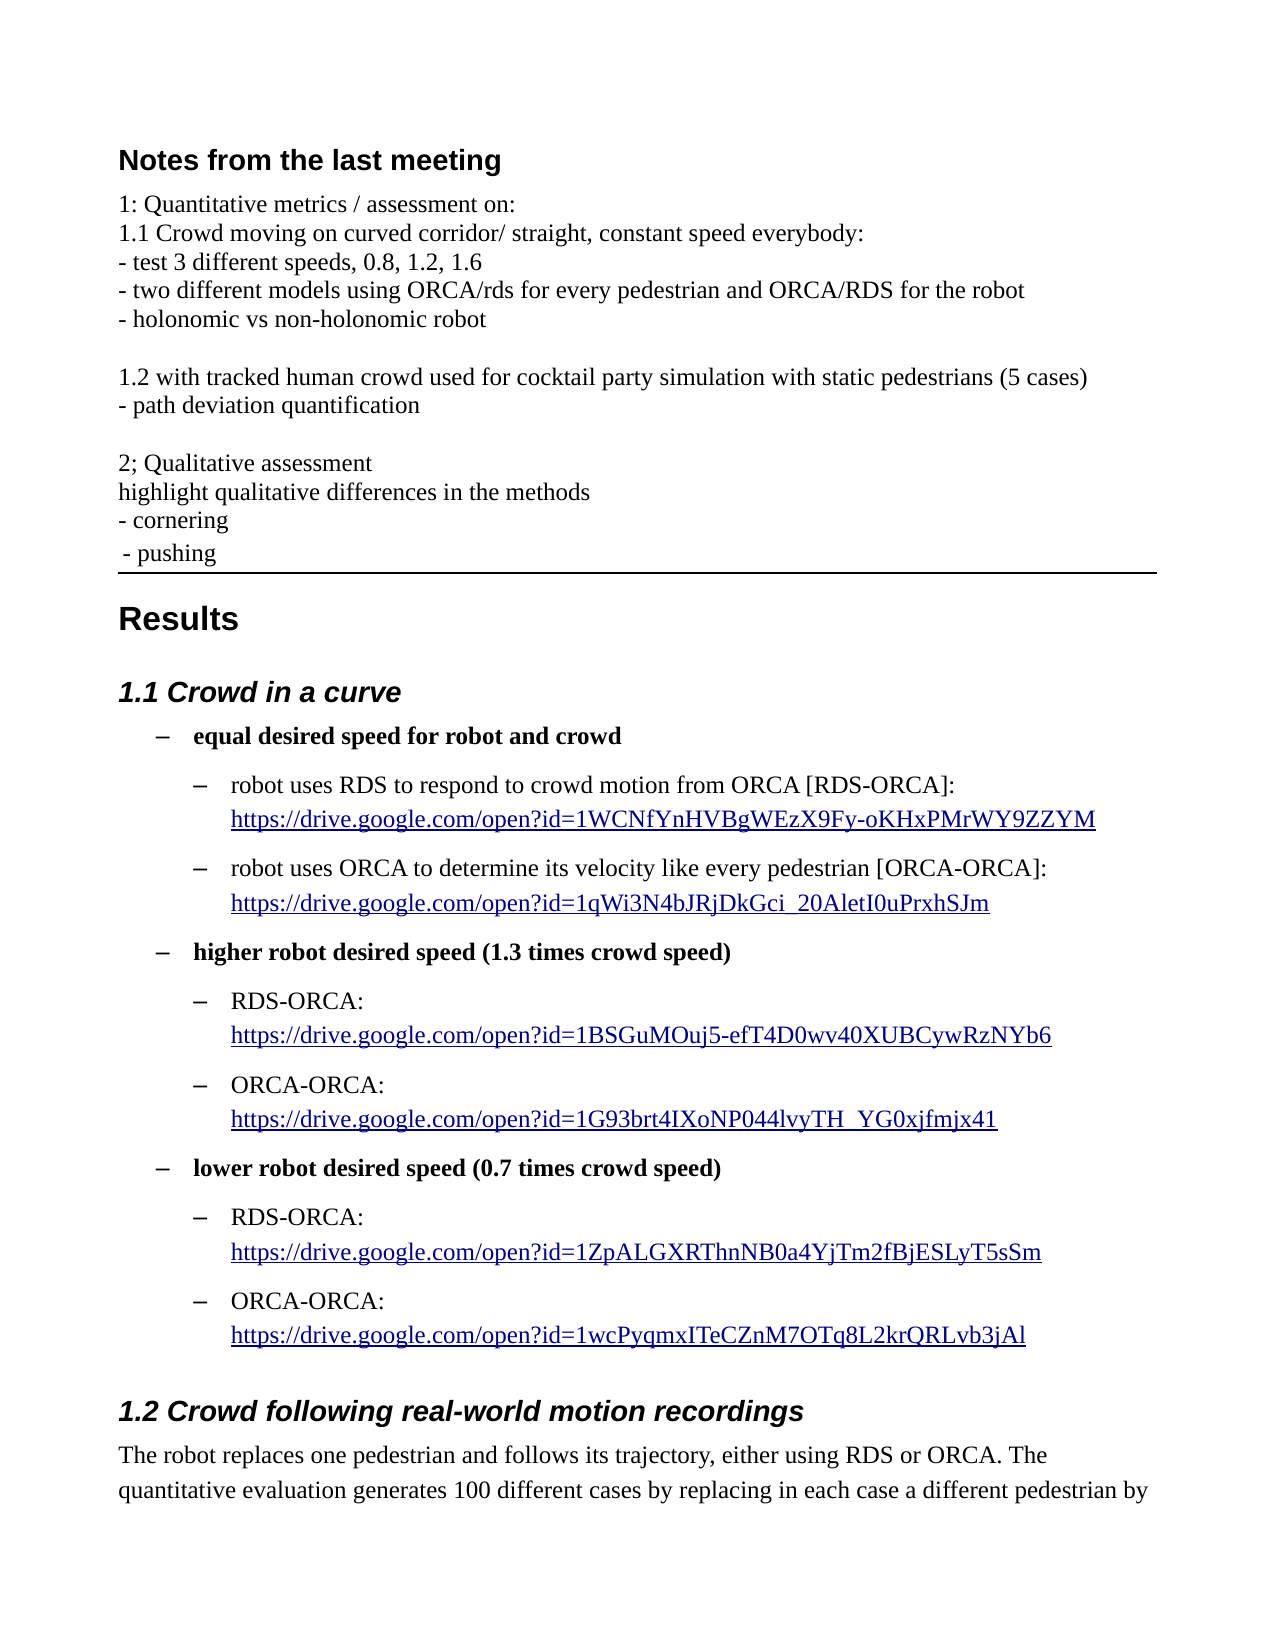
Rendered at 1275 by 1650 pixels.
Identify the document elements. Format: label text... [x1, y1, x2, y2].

list RDS-ORCA: https://drive.google.com/open?id=1ZpALGXRThnNB0a4YjTm2fBjESLyT5sSm [193, 1202, 1157, 1266]
text highlight qualitative differences in the methods [118, 477, 1157, 505]
text 2; Qualitative assessment [118, 448, 1157, 477]
list equal desired speed for robot and crowd [156, 721, 1157, 750]
list robot uses RDS to respond to crowd motion from ORCA [RDS-ORCA]: https://drive.google.com/open?id=1WCNfYnHVBgWEzX9Fy-oKHxPMrWY9ZZYM [193, 770, 1157, 833]
list ORCA-ORCA: https://drive.google.com/open?id=1wcPyqmxITeCZnM7OTq8L2krQRLvb3jAl [193, 1286, 1157, 1349]
text - holonomic vs non-holonomic robot [118, 304, 1157, 333]
list robot uses ORCA to determine its velocity like every pedestrian [ORCA-ORCA]: https://drive.google.com/open?id=1qWi3N4bJRjDkGci_20AletI0uPrxhSJm [193, 853, 1157, 917]
text - test 3 different speeds, 0.8, 1.2, 1.6 [118, 247, 1157, 275]
list higher robot desired speed (1.3 times crowd speed) [156, 937, 1157, 966]
text - cornering [118, 505, 1157, 534]
text 1.1 Crowd moving on curved corridor/ straight, constant speed everybody: [118, 218, 1157, 247]
text - path deviation quantification [118, 390, 1157, 419]
subtitle 1.1 Crowd in a curve [118, 675, 1157, 708]
list lower robot desired speed (0.7 times crowd speed) [156, 1153, 1157, 1182]
text 1: Quantitative metrics / assessment on: [118, 189, 1157, 218]
subtitle 1.2 Crowd following real-world motion recordings [118, 1394, 1157, 1428]
text The robot replaces one pedestrian and follows its trajectory, either using RDS or ORCA. The quantitative evaluation generates 100 different cases by replacing in each case a different pedestrian by [118, 1440, 1157, 1504]
text 1.2 with tracked human crowd used for cocktail party simulation with static pedestrians (5 cases) [118, 362, 1157, 390]
subtitle Notes from the last meeting [118, 143, 1157, 177]
list RDS-ORCA: https://drive.google.com/open?id=1BSGuMOuj5-efT4D0wv40XUBCywRzNYb6 [193, 986, 1157, 1049]
subtitle Results [118, 599, 1157, 637]
list ORCA-ORCA: https://drive.google.com/open?id=1G93brt4IXoNP044lvyTH_YG0xjfmjx41 [193, 1070, 1157, 1133]
text - pushing [118, 534, 1157, 572]
text - two different models using ORCA/rds for every pedestrian and ORCA/RDS for the robot [118, 275, 1157, 304]
